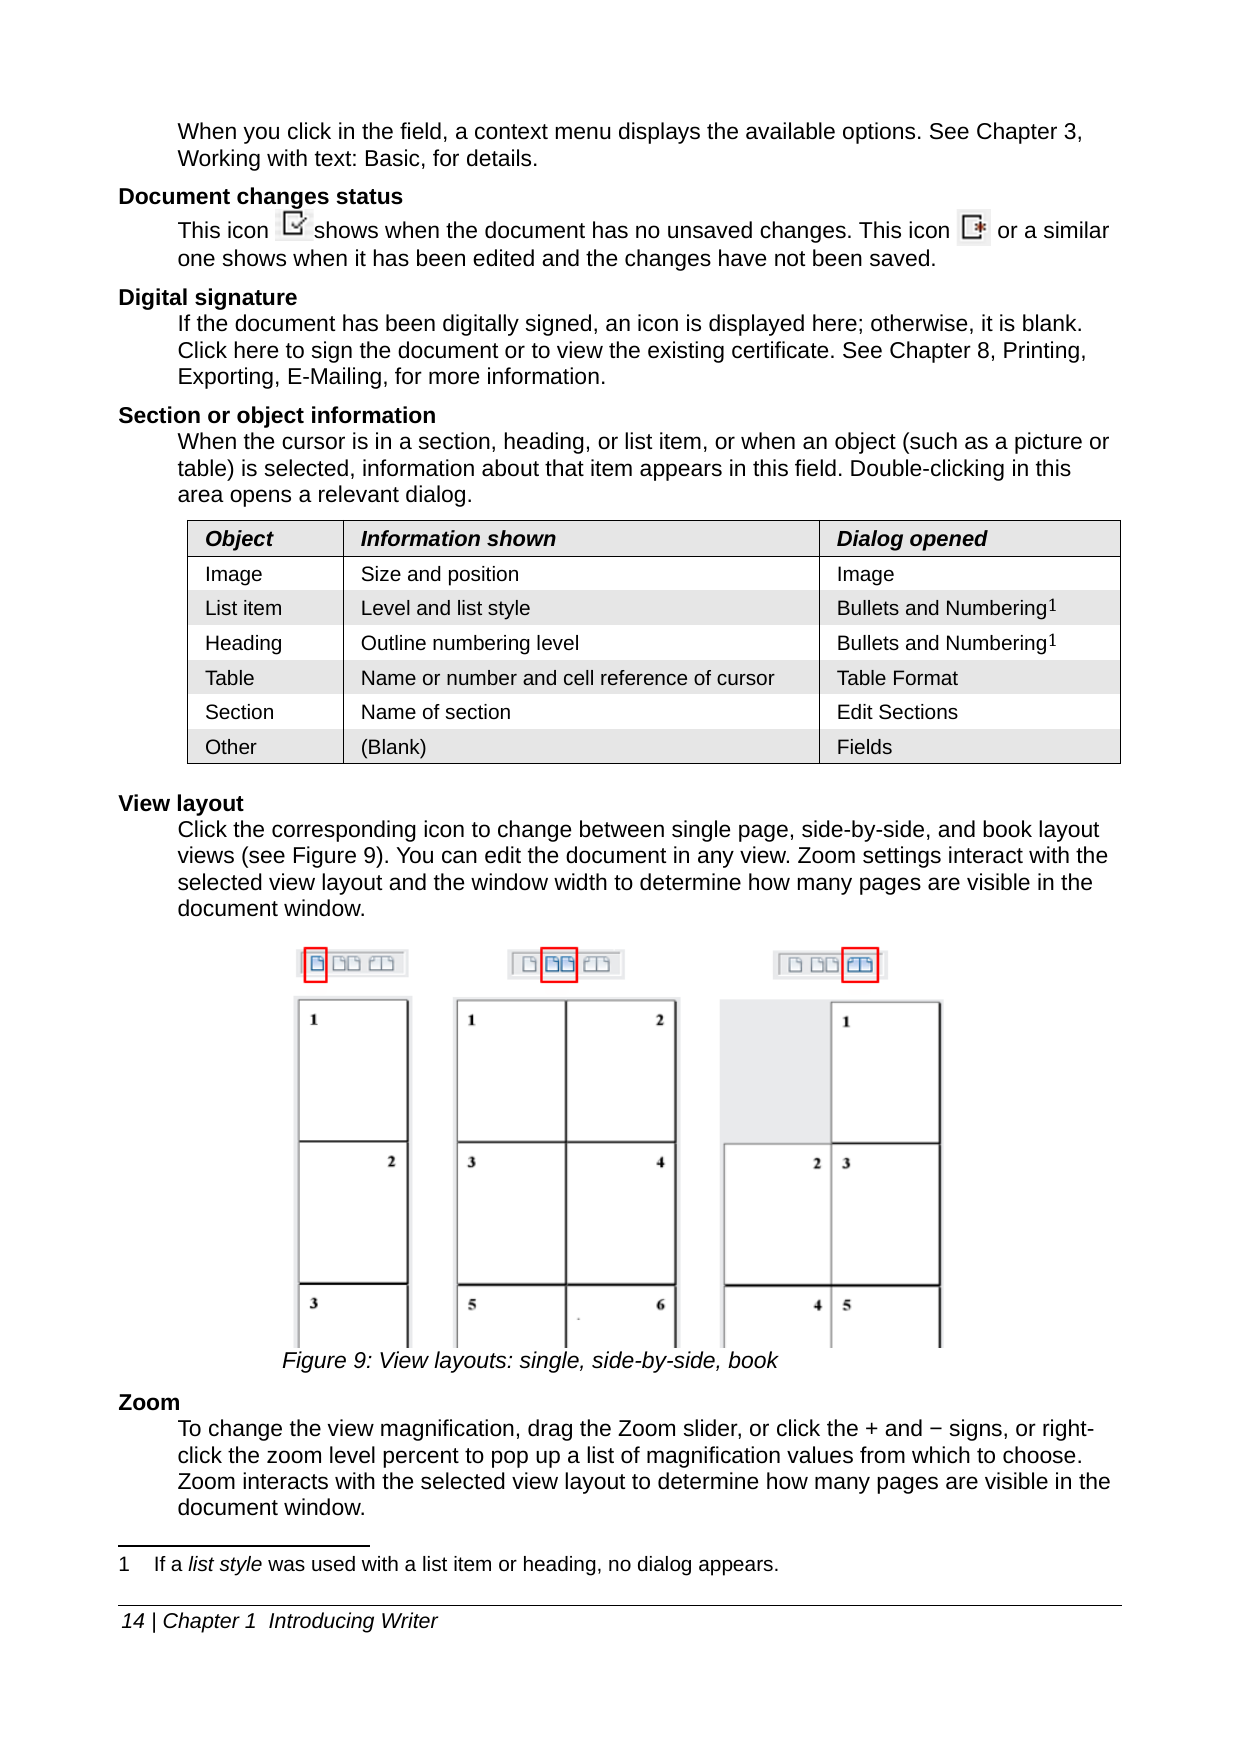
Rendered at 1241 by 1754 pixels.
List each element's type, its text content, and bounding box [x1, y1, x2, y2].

table_header Object [188, 521, 343, 556]
text Document changes status [118, 183, 1122, 210]
table_cell Section [188, 694, 343, 728]
table_cell (Blank) [344, 729, 819, 763]
text This icon shows when the document has no unsaved changes. This icon or a similar one shows when it has been edited and the changes have not been saved. [177, 210, 1122, 271]
text To change the view magnification, drag the Zoom slider, or click the + and − signs, or right-click the zoom level percent to pop up a list of magnification values from which to choose. Zoom interacts with the selected view layout to determine how many pages are visible in the document window. [177, 1415, 1122, 1521]
picture [275, 209, 314, 241]
table_cell Size and position [344, 557, 819, 590]
table_cell Image [820, 557, 1120, 590]
table_cell Edit Sections [820, 694, 1120, 728]
table_cell Name of section [344, 694, 819, 728]
text Section or object information [118, 402, 1122, 428]
text Figure 9: View layouts: single, side-by-side, book [282, 1348, 958, 1374]
text When the cursor is in a section, heading, or list item, or when an object (such as a picture or table) is selected, information about that item appears in this field. Double-clicking in this area opens a relevant dialog. [177, 428, 1122, 507]
text Zoom [118, 1389, 1122, 1415]
table_cell List item [188, 590, 343, 625]
table_cell Heading [188, 625, 343, 660]
table_cell Table Format [820, 660, 1120, 694]
text Digital signature [118, 284, 1122, 310]
text View layout [118, 789, 1122, 816]
table_header Information shown [344, 521, 819, 556]
table_cell Table [188, 660, 343, 694]
picture [956, 209, 991, 246]
text If the document has been digitally signed, an icon is displayed here; otherwise, it is blank. Click here to sign the document or to view the existing certificate. See Chapter 8, Printing, Exporting, E‑Mailing, for more information. [177, 310, 1122, 389]
table_cell Fields [820, 729, 1120, 763]
text Click the corresponding icon to change between single page, side-by-side, and book layout views (see Figure 9). You can edit the document in any view. Zoom settings interact with the selected view layout and the window width to determine how many pages are visible in the document window. [177, 816, 1122, 921]
table_cell Image [188, 557, 343, 590]
table_cell Bullets and Numbering1 [820, 625, 1120, 660]
picture [281, 933, 959, 1348]
text When you click in the field, a context menu displays the available options. See Chapter 3, Working with text: Basic, for details. [177, 118, 1122, 171]
table_cell Bullets and Numbering [820, 590, 1120, 625]
table_cell Name or number and cell reference of cursor [344, 660, 819, 694]
table_cell Outline numbering level [344, 625, 819, 660]
table_cell Level and list style [344, 590, 819, 625]
table_cell Other [188, 729, 343, 763]
table_header Dialog opened [820, 521, 1120, 556]
